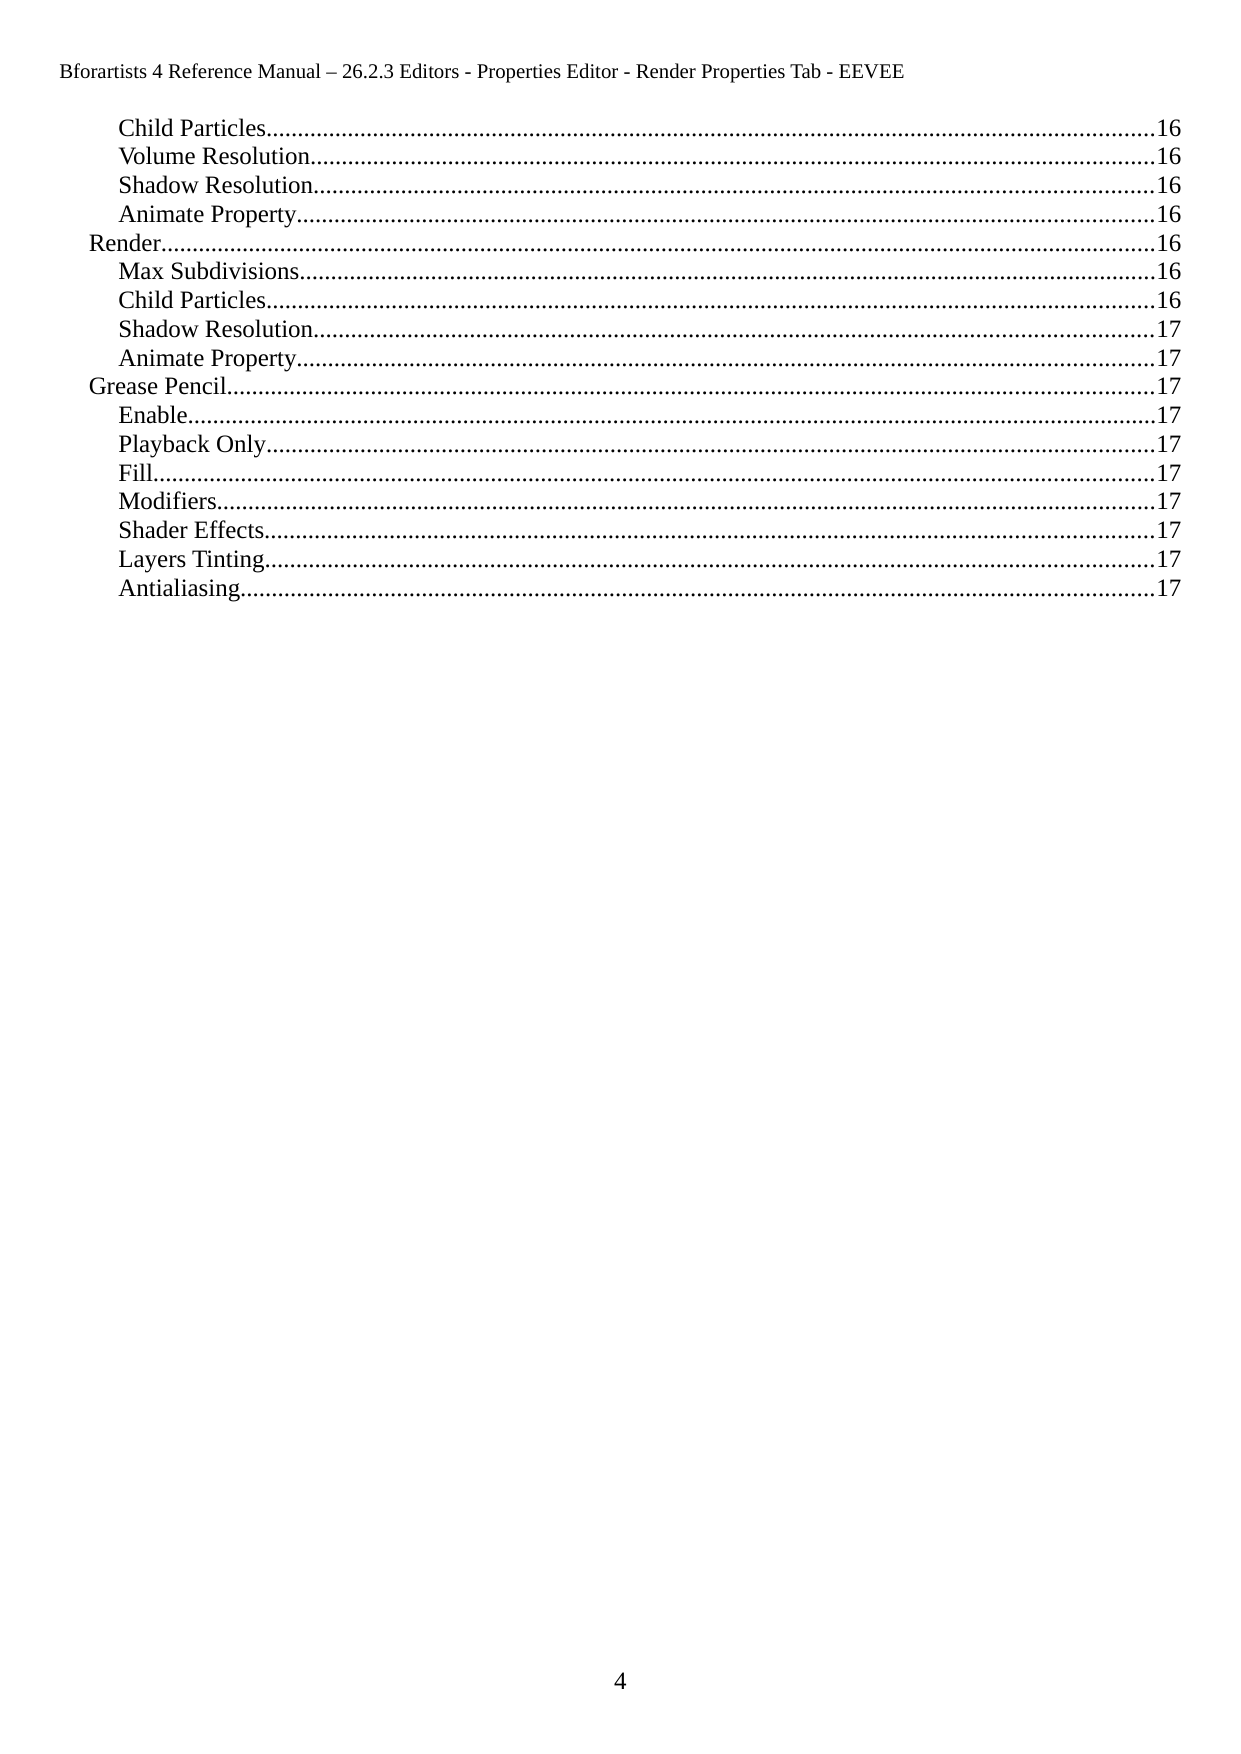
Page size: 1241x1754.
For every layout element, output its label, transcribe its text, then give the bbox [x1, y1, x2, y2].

text Layers Tinting 17 [118, 544, 1181, 573]
text Grease Pencil 17 [88, 371, 1181, 400]
text Max Subdivisions 16 [118, 256, 1181, 285]
text Playback Only 17 [118, 429, 1181, 458]
text Shadow Resolution 16 [118, 170, 1181, 199]
text Render 16 [88, 228, 1181, 256]
text Animate Property 16 [118, 199, 1181, 228]
text Volume Resolution 16 [118, 141, 1181, 170]
text Shadow Resolution 17 [118, 314, 1181, 343]
text Enable 17 [118, 400, 1181, 429]
text Animate Property 17 [118, 343, 1181, 371]
text Modifiers 17 [118, 486, 1181, 515]
text Antialiasing 17 [118, 573, 1181, 601]
text Shader Effects 17 [118, 515, 1181, 544]
text Child Particles 16 [118, 113, 1181, 141]
text Fill 17 [118, 458, 1181, 486]
text Child Particles 16 [118, 285, 1181, 314]
